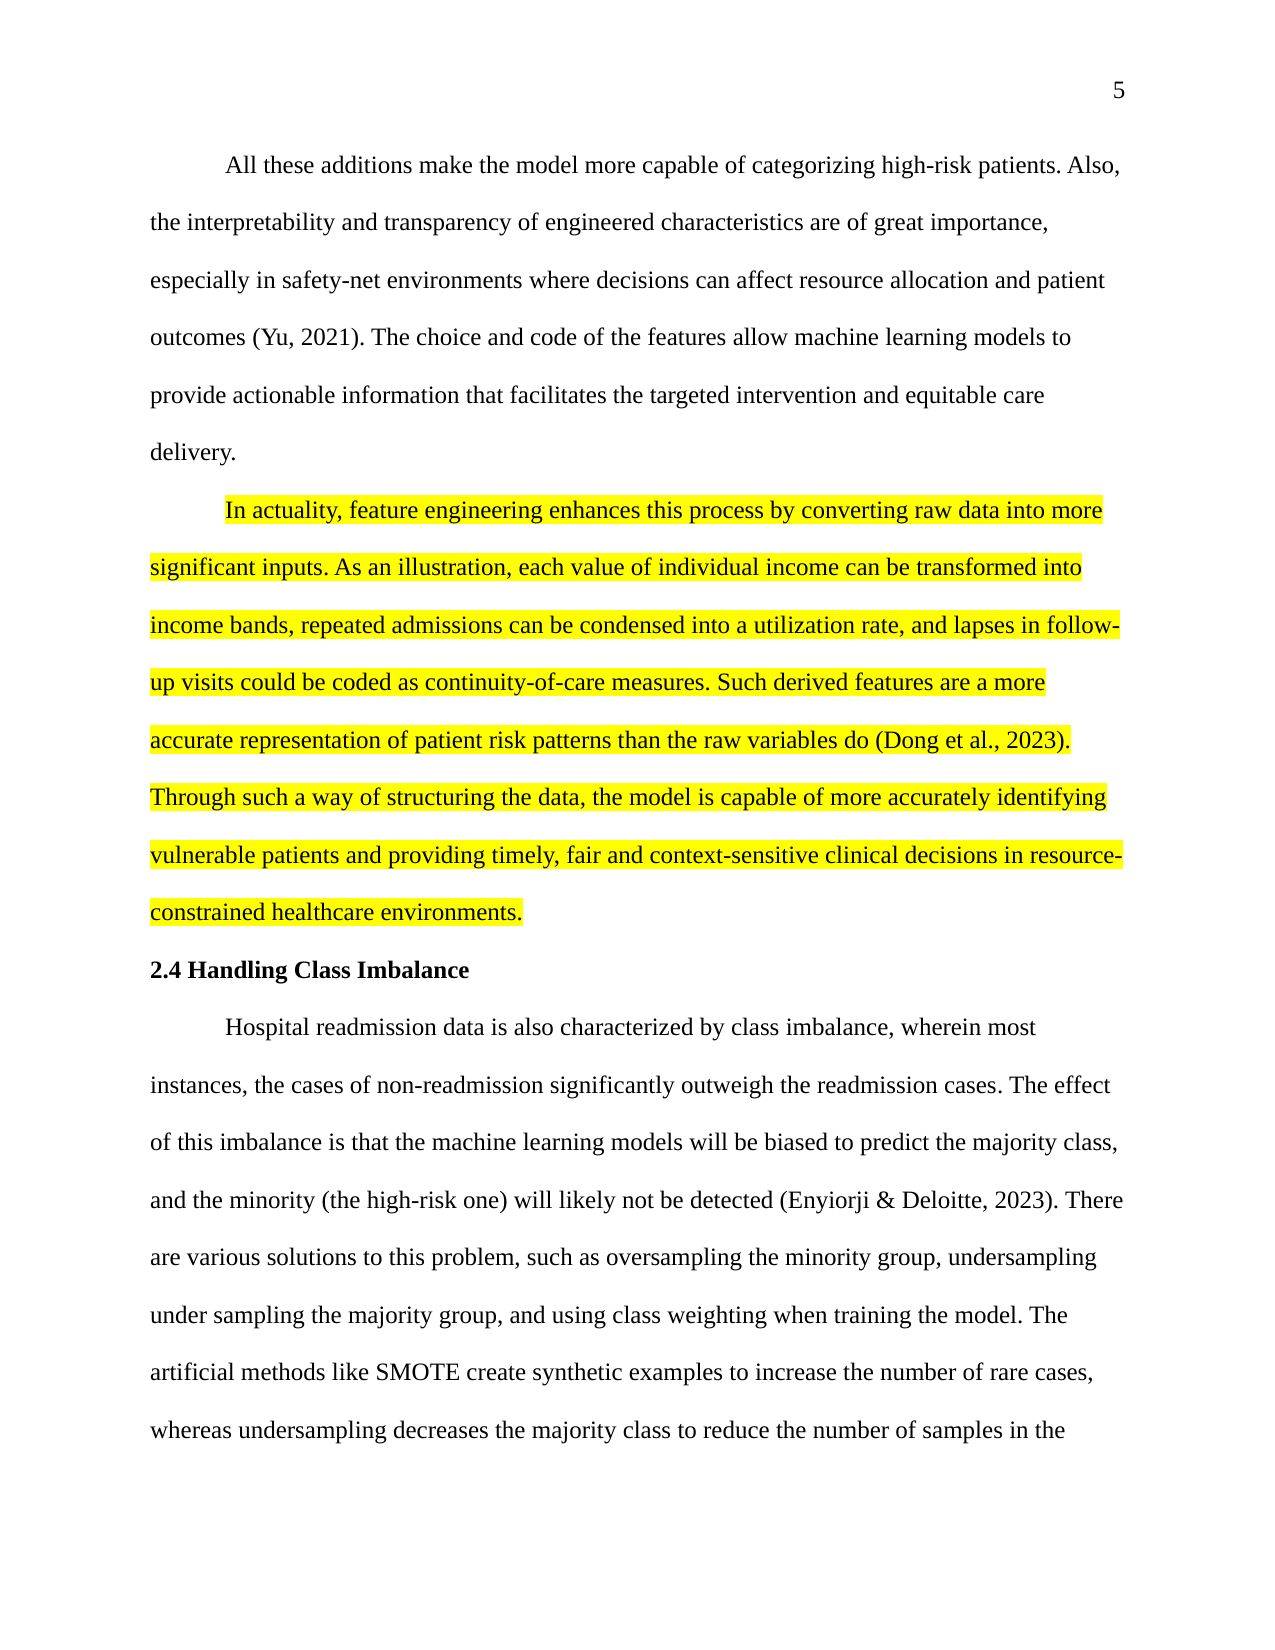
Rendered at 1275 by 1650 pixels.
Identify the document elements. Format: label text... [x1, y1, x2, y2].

text In actuality, feature engineering enhances this process by converting raw data into more significant inputs. As an illustration, each value of individual income can be transformed into income bands, repeated admissions can be condensed into a utilization rate, and lapses in follow-up visits could be coded as continuity-of-care measures. Such derived features are a more accurate representation of patient risk patterns than the raw variables do (Dong et al., 2023). Through such a way of structuring the data, the model is capable of more accurately identifying vulnerable patients and providing timely, fair and context-sensitive clinical decisions in resource-constrained healthcare environments. [150, 495, 1125, 926]
text Hospital readmission data is also characterized by class imbalance, wherein most instances, the cases of non-readmission significantly outweigh the readmission cases. The effect of this imbalance is that the machine learning models will be biased to predict the majority class, and the minority (the high-risk one) will likely not be detected (Enyiorji & Deloitte, 2023). There are various solutions to this problem, such as oversampling the minority group, undersampling under sampling the majority group, and using class weighting when training the model. The artificial methods like SMOTE create synthetic examples to increase the number of rare cases, whereas undersampling decreases the majority class to reduce the number of samples in the [150, 1012, 1125, 1444]
text All these additions make the model more capable of categorizing high-risk patients. Also, the interpretability and transparency of engineered characteristics are of great importance, especially in safety-net environments where decisions can affect resource allocation and patient outcomes (Yu, 2021). The choice and code of the features allow machine learning models to provide actionable information that facilitates the targeted intervention and equitable care delivery. [150, 150, 1125, 466]
text 2.4 Handling Class Imbalance [150, 955, 1125, 984]
